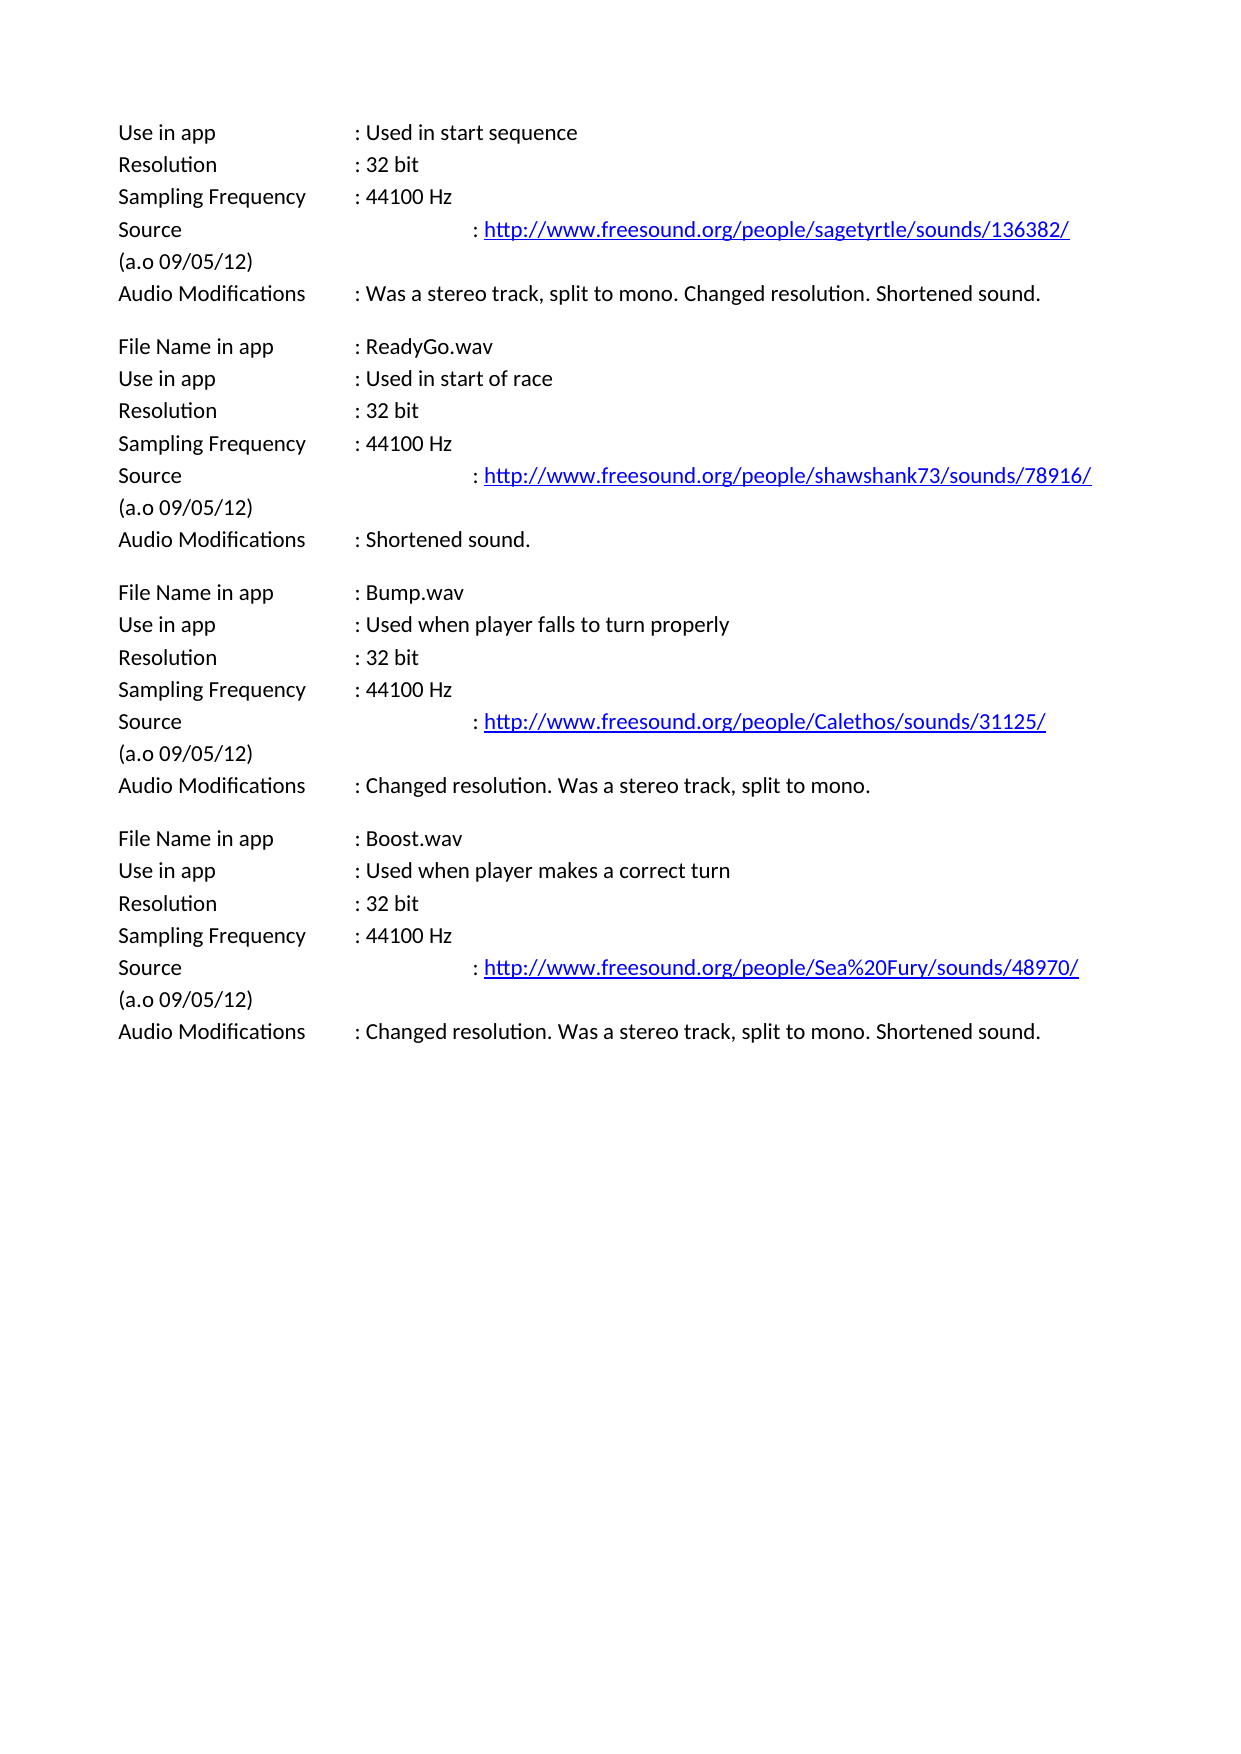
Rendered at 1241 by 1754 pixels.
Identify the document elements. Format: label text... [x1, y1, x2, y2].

text File Name in app : Bump.wav Use in app : Used when player falls to turn properly Resolution : 32 bit Sampling Frequency : 44100 Hz Source : http://www.freesound.org/people/Calethos/sounds/31125/ (a.o 09/05/12) Audio Modifications : Changed resolution. Was a stereo track, split to mono. [118, 578, 1122, 799]
text File Name in app : ReadyGo.wav Use in app : Used in start of race Resolution : 32 bit Sampling Frequency : 44100 Hz Source : http://www.freesound.org/people/shawshank73/sounds/78916/ (a.o 09/05/12) Audio Modifications : Shortened sound. [118, 332, 1122, 553]
text Use in app : Used in start sequence Resolution : 32 bit Sampling Frequency : 44100 Hz Source : http://www.freesound.org/people/sagetyrtle/sounds/136382/ (a.o 09/05/12) Audio Modifications : Was a stereo track, split to mono. Changed resolution. Shortened sound. [118, 118, 1122, 307]
text File Name in app : Boost.wav Use in app : Used when player makes a correct turn Resolution : 32 bit Sampling Frequency : 44100 Hz Source : http://www.freesound.org/people/Sea%20Fury/sounds/48970/ (a.o 09/05/12) Audio Modifications : Changed resolution. Was a stereo track, split to mono. Shortened sound. [118, 824, 1122, 1046]
